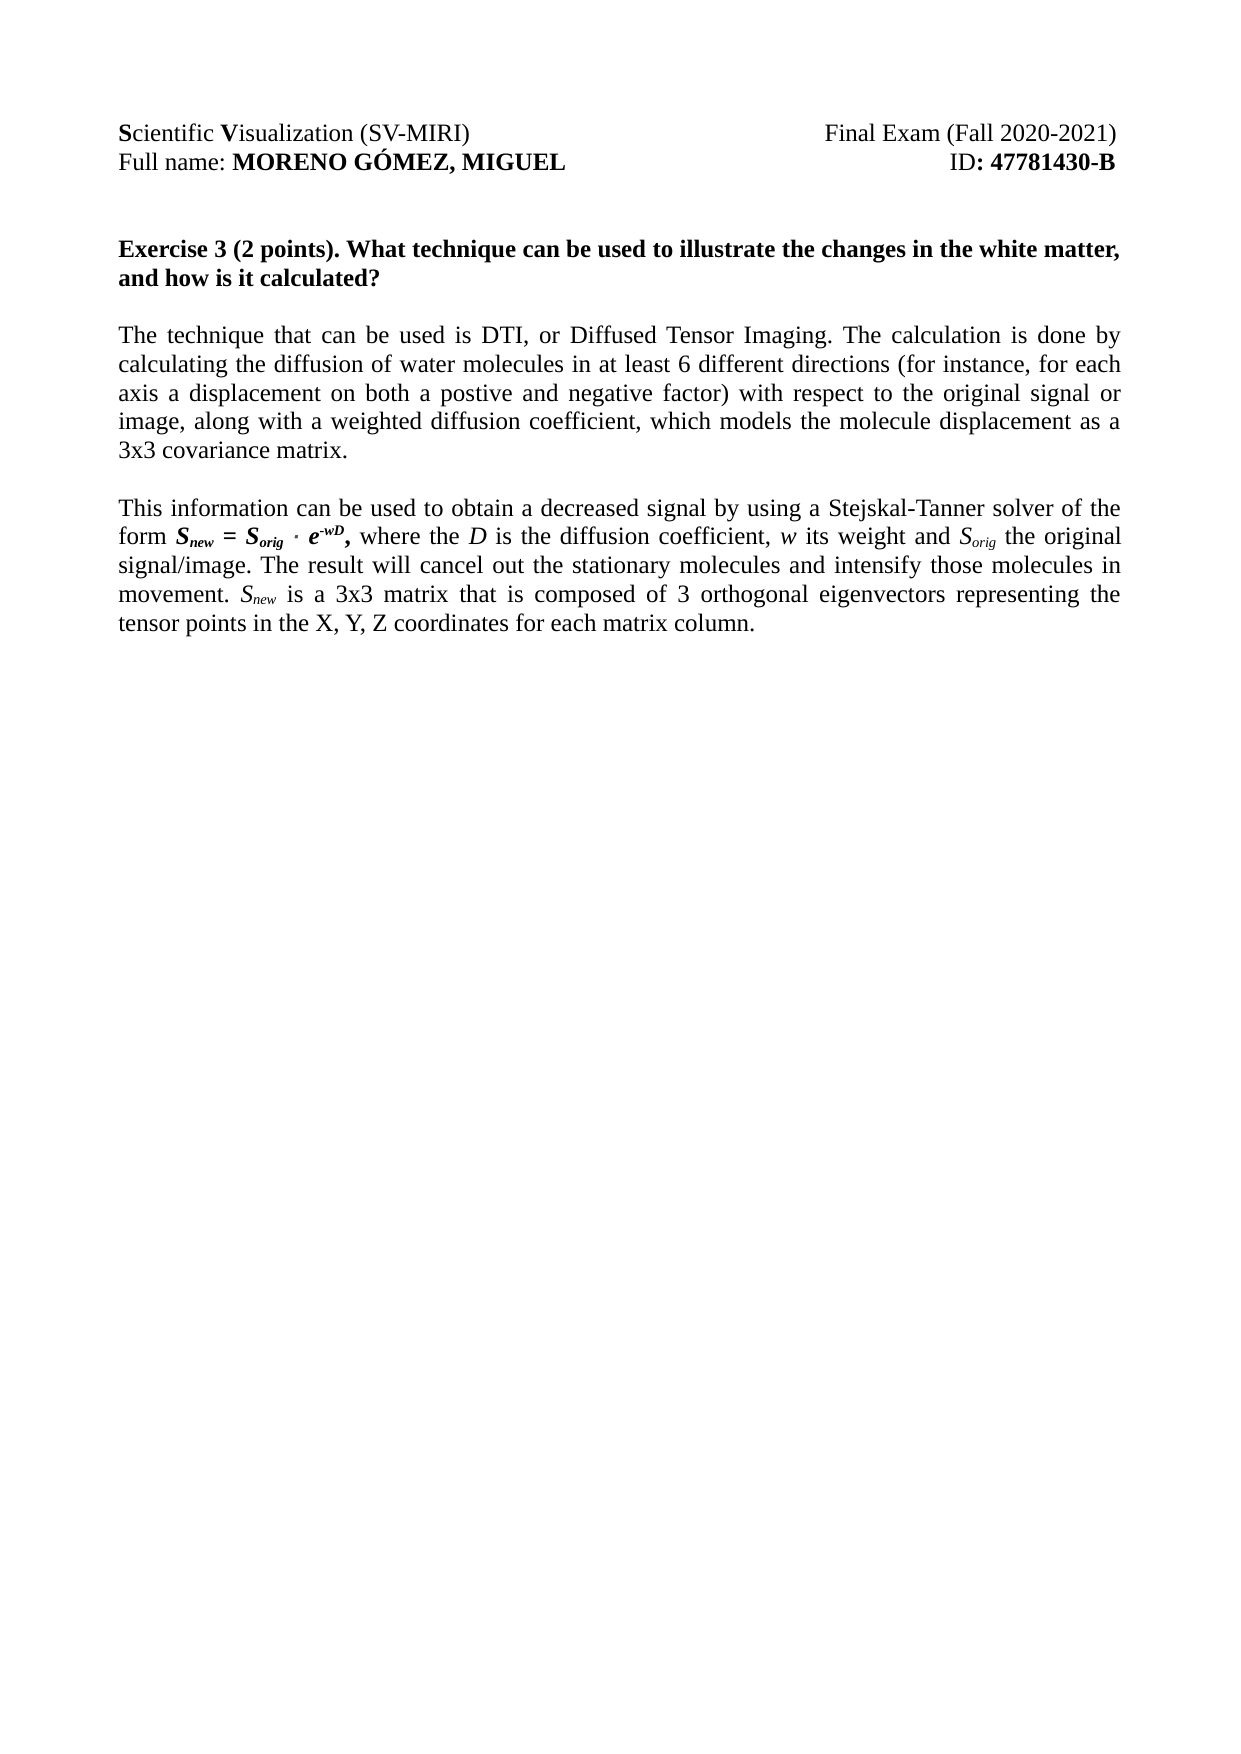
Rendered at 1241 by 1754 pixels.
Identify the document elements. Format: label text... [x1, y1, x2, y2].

text This information can be used to obtain a decreased signal by using a Stejskal-Tanner solver of the form Snew = Sorig · e-wD, where the D is the diffusion coefficient, w its weight and Sorig the original signal/image. The result will cancel out the stationary molecules and intensify those molecules in movement. Snew is a 3x3 matrix that is composed of 3 orthogonal eigenvectors representing the tensor points in the X, Y, Z coordinates for each matrix column. [118, 493, 1122, 636]
text The technique that can be used is DTI, or Diffused Tensor Imaging. The calculation is done by calculating the diffusion of water molecules in at least 6 different directions (for instance, for each axis a displacement on both a postive and negative factor) with respect to the original signal or image, along with a weighted diffusion coefficient, which models the molecule displacement as a 3x3 covariance matrix. [118, 320, 1122, 464]
text Exercise 3 (2 points). What technique can be used to illustrate the changes in the white matter, and how is it calculated? [118, 234, 1122, 291]
